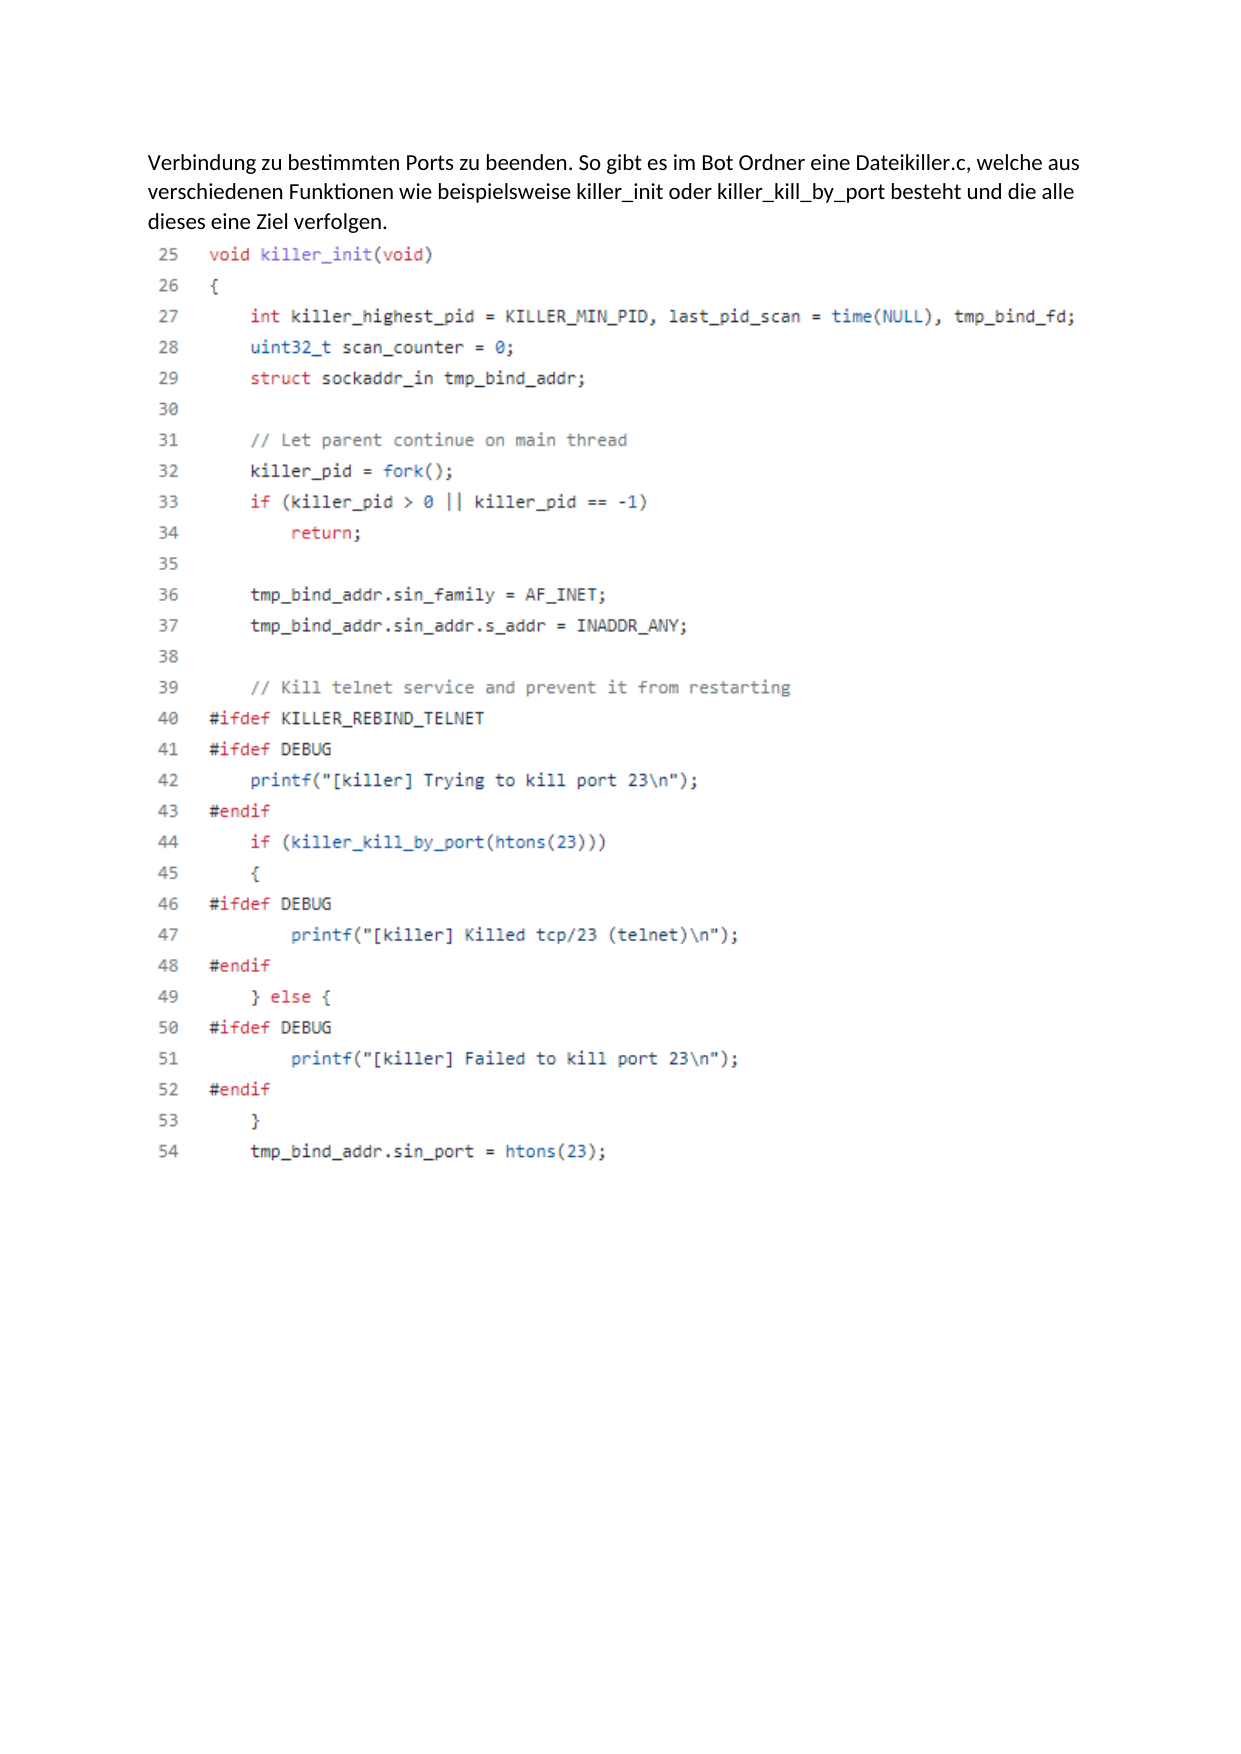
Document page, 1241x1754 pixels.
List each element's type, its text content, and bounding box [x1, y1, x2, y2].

text Verbindung zu bestimmten Ports zu beenden. So gibt es im Bot Ordner eine Dateikiller.c, welche aus verschiedenen Funktionen wie beispielsweise killer_init oder killer_kill_by_port besteht und die alle dieses eine Ziel verfolgen. [148, 148, 1093, 236]
text [148, 1173, 1093, 1203]
